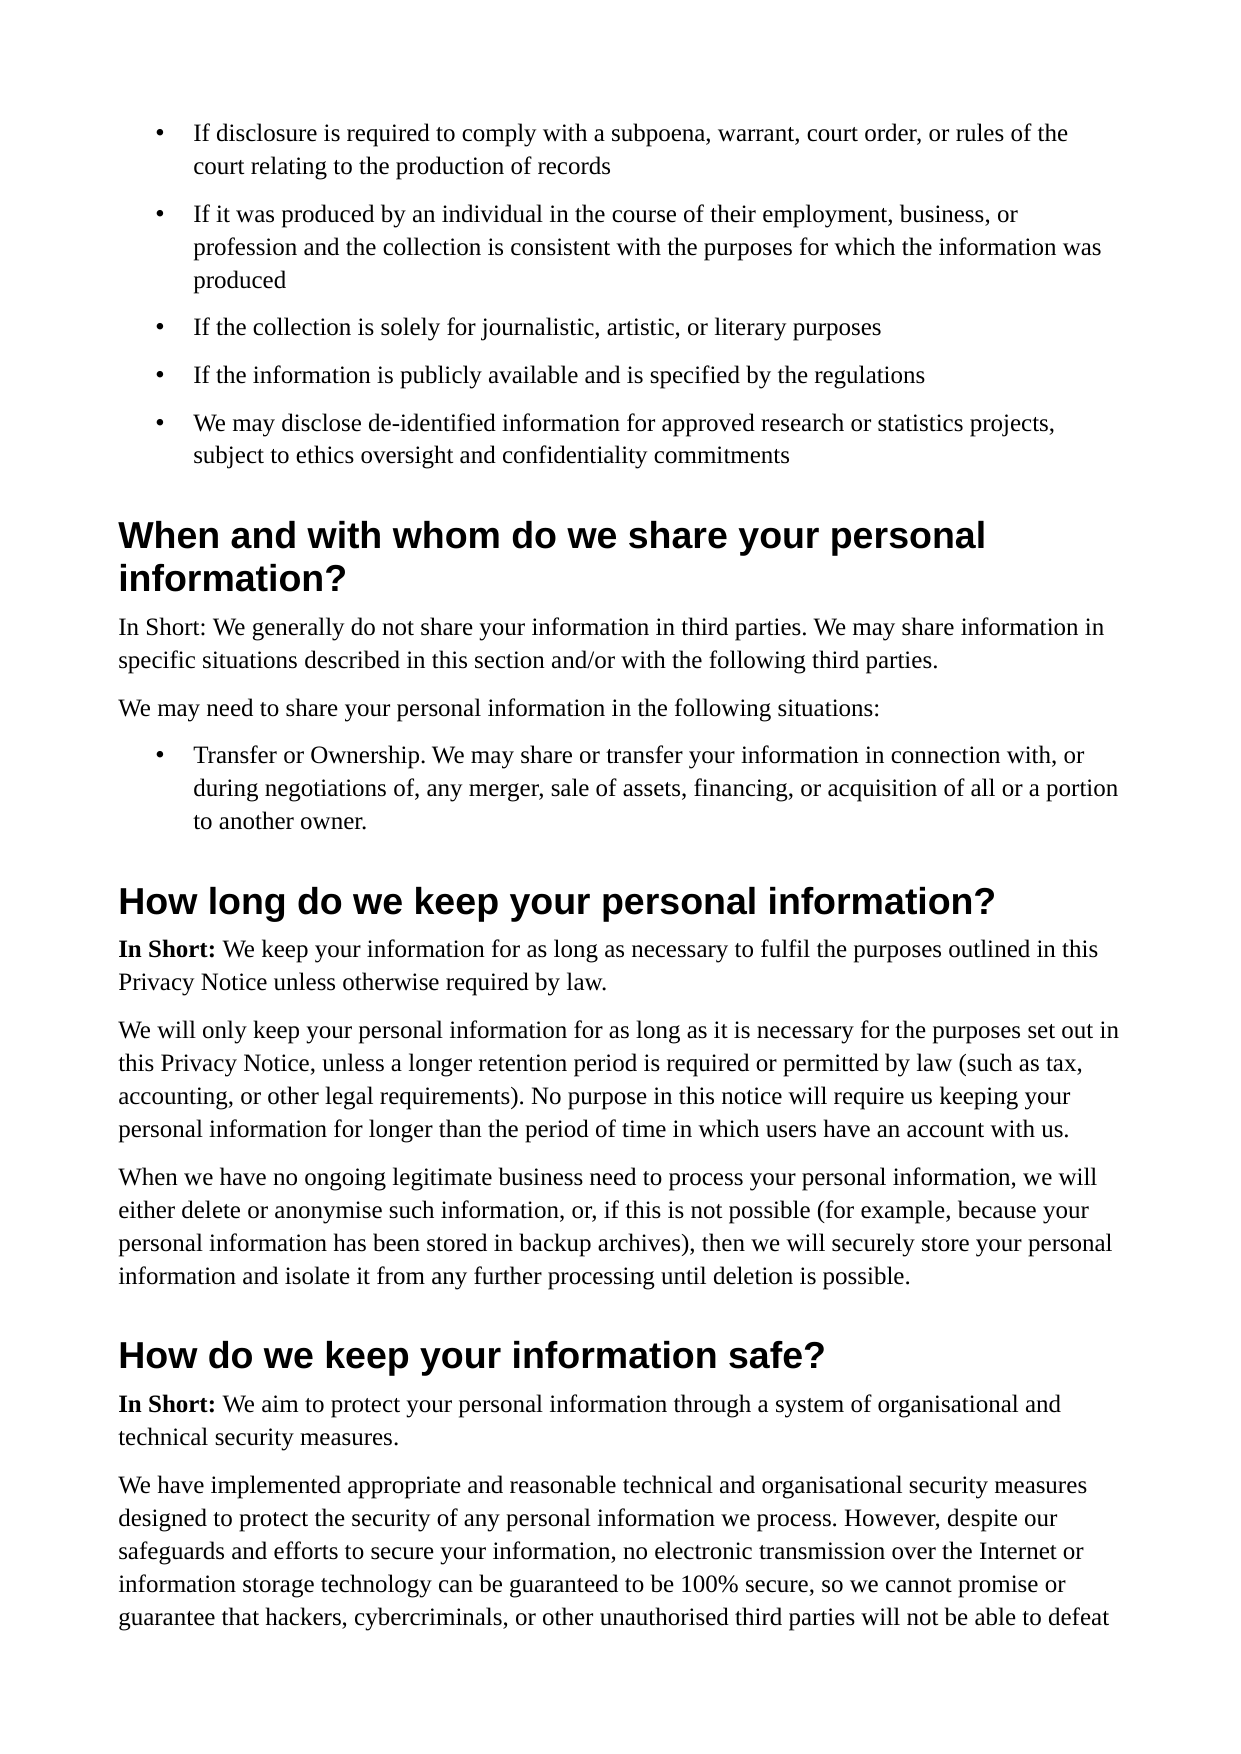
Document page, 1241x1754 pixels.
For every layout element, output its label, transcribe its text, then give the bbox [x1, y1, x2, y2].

list If the information is publicly available and is specified by the regulations [156, 360, 1122, 389]
subtitle How do we keep your information safe? [118, 1333, 1122, 1377]
text We have implemented appropriate and reasonable technical and organisational security measures designed to protect the security of any personal information we process. However, despite our safeguards and efforts to secure your information, no electronic transmission over the Internet or information storage technology can be guaranteed to be 100% secure, so we cannot promise or guarantee that hackers, cybercriminals, or other unauthorised third parties will not be able to defeat [118, 1470, 1122, 1631]
text We will only keep your personal information for as long as it is necessary for the purposes set out in this Privacy Notice, unless a longer retention period is required or permitted by law (such as tax, accounting, or other legal requirements). No purpose in this notice will require us keeping your personal information for longer than the period of time in which users have an account with us. [118, 1015, 1122, 1143]
text In Short: We generally do not share your information in third parties. We may share information in specific situations described in this section and/or with the following third parties. [118, 612, 1122, 674]
subtitle How long do we keep your personal information? [118, 879, 1122, 922]
list We may disclose de-identified information for approved research or statistics projects, subject to ethics oversight and confidentiality commitments [156, 408, 1122, 469]
text When we have no ongoing legitimate business need to process your personal information, we will either delete or anonymise such information, or, if this is not possible (for example, because your personal information has been stored in backup archives), then we will securely store your personal information and isolate it from any further processing until deletion is possible. [118, 1162, 1122, 1289]
list If disclosure is required to comply with a subpoena, warrant, court order, or rules of the court relating to the production of records [156, 118, 1122, 180]
text We may need to share your personal information in the following situations: [118, 693, 1122, 721]
list If the collection is solely for journalistic, artistic, or literary purposes [156, 312, 1122, 341]
subtitle When and with whom do we share your personal information? [118, 513, 1122, 599]
text In Short: We keep your information for as long as necessary to fulfil the purposes outlined in this Privacy Notice unless otherwise required by law. [118, 934, 1122, 996]
list Transfer or Ownership. We may share or transfer your information in connection with, or during negotiations of, any merger, sale of assets, financing, or acquisition of all or a portion to another owner. [156, 740, 1122, 835]
list If it was produced by an individual in the course of their employment, business, or profession and the collection is consistent with the purposes for which the information was produced [156, 199, 1122, 293]
text In Short: We aim to protect your personal information through a system of organisational and technical security measures. [118, 1389, 1122, 1451]
